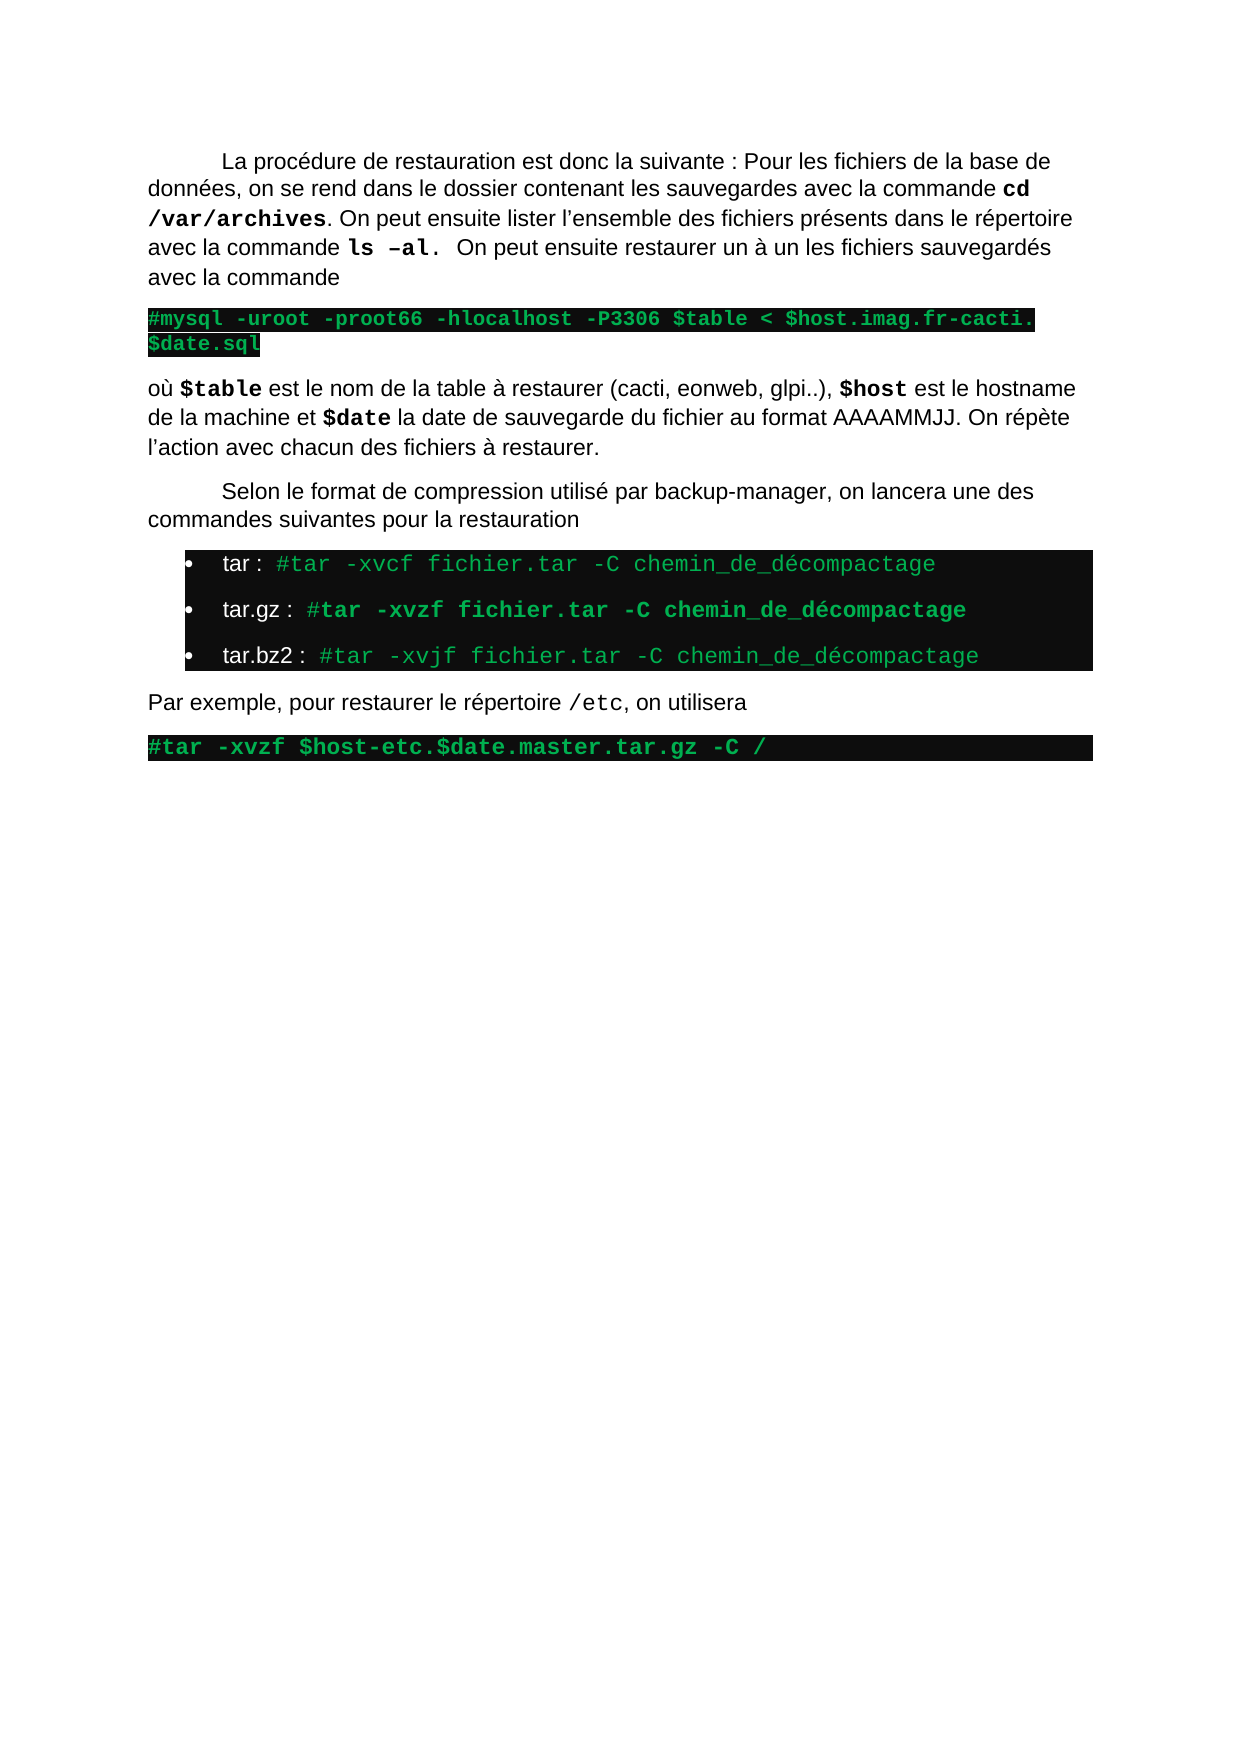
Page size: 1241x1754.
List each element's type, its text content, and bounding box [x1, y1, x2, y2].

list tar.bz2 : #tar -xvjf fichier.tar -C chemin_de_décompactage [185, 642, 1093, 671]
text Selon le format de compression utilisé par backup-manager, on lancera une des commandes suivantes pour la restauration [148, 478, 1093, 532]
list tar.gz : #tar -xvzf fichier.tar -C chemin_de_décompactage [185, 596, 1093, 624]
list tar : #tar -xvcf fichier.tar -C chemin_de_décompactage [185, 550, 1093, 578]
text Par exemple, pour restaurer le répertoire /etc, on utilisera [148, 689, 1093, 717]
text La procédure de restauration est donc la suivante : Pour les fichiers de la base de données, on se rend dans le dossier contenant les sauvegardes avec la commande cd /var/archives. On peut ensuite lister l’ensemble des fichiers présents dans le répertoire avec la commande ls –al. On peut ensuite restaurer un à un les fichiers sauvegardés avec la commande [148, 148, 1093, 290]
text #tar -xvzf $host-etc.$date.master.tar.gz -C / [148, 735, 1093, 761]
text #mysql -uroot -proot66 -hlocalhost -P3306 $table < $host.imag.fr-cacti.$date.sql [148, 308, 1093, 357]
text où $table est le nom de la table à restaurer (cacti, eonweb, glpi..), $host est le hostname de la machine et $date la date de sauvegarde du fichier au format AAAAMMJJ. On répète l’action avec chacun des fichiers à restaurer. [148, 374, 1093, 460]
